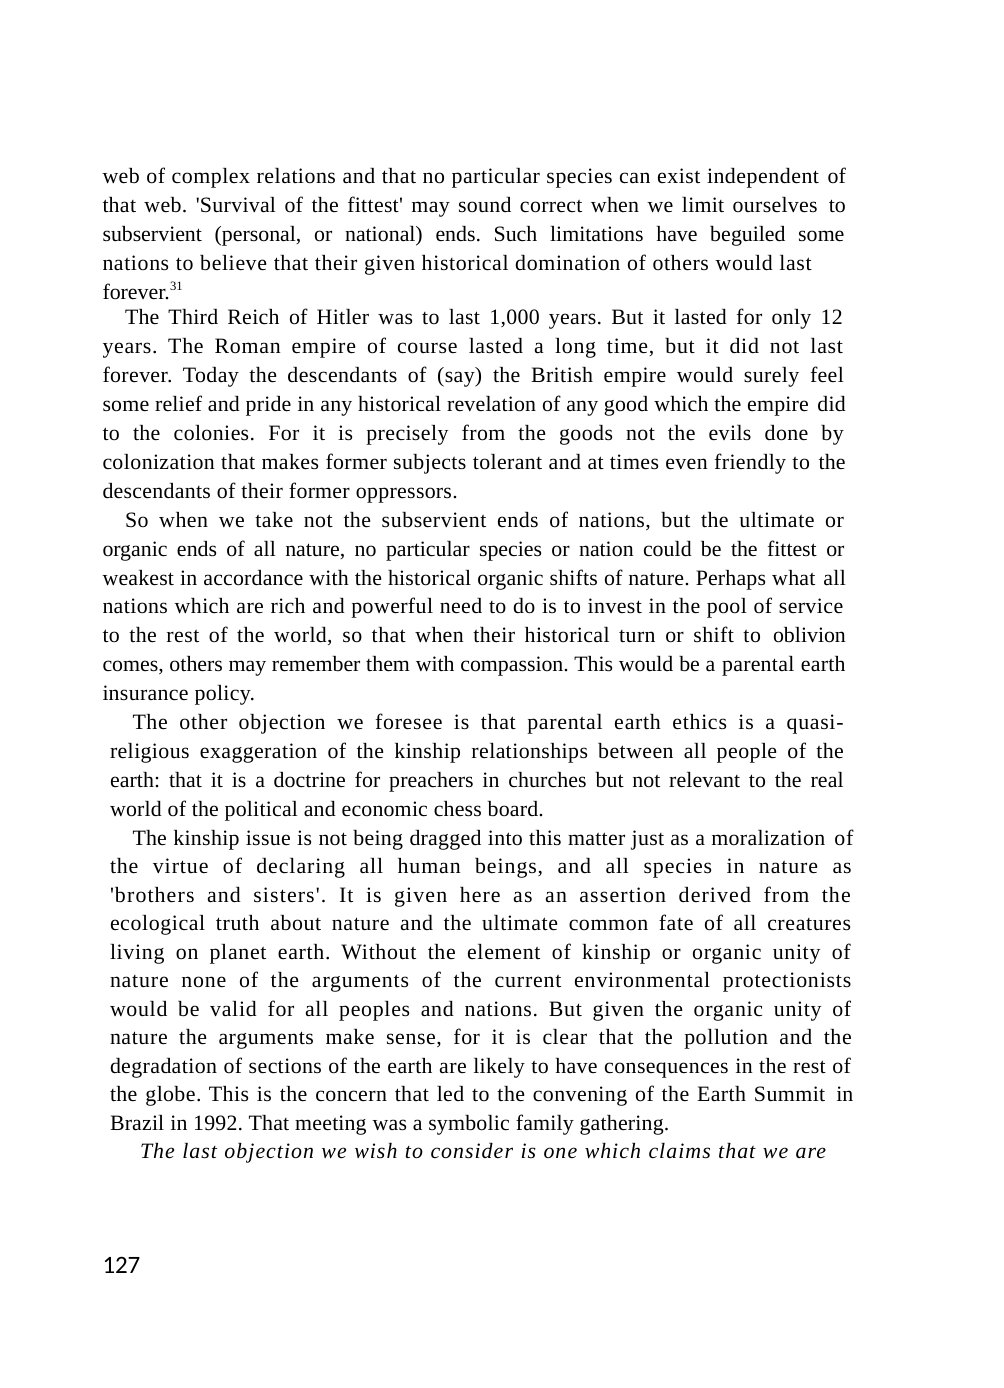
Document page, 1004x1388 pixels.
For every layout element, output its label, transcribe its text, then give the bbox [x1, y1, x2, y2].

text The Third Reich of Hitler was to last 1,000 years. But it lasted for only 12 years. The Roman empire of course lasted a long time, but it did not last forever. Today the descendants of (say) the British empire would surely feel some relief and pride in any historical revelation of any good which the empire did to the colonies. For it is precisely from the goods not the evils done by colonization that makes former subjects tolerant and at times even friendly to the descendants of their former oppressors. [102, 304, 846, 503]
text forever.31 [102, 279, 868, 304]
text web of complex relations and that no particular species can exist independent of that web. 'Survival of the fittest' may sound correct when we limit ourselves to subservient (personal, or national) ends. Such limitations have beguiled some nations to believe that their given historical domination of others would last [102, 163, 846, 275]
text The other objection we foresee is that parental earth ethics is a quasi-religious exaggeration of the kinship relationships between all people of the earth: that it is a doctrine for preachers in churches but not relevant to the real world of the political and economic chess board. [110, 709, 846, 821]
text So when we take not the subservient ends of nations, but the ultimate or organic ends of all nature, no particular species or nation could be the fittest or weakest in accordance with the historical organic shifts of nature. Perhaps what all nations which are rich and powerful need to do is to invest in the pool of service to the rest of the world, so that when their historical turn or shift to oblivion comes, others may remember them with compassion. This would be a parental earth insurance policy. [102, 507, 846, 706]
text The kinship issue is not being dragged into this matter just as a moralization of the virtue of declaring all human beings, and all species in nature as 'brothers and sisters'. It is given here as an assertion derived from the ecological truth about nature and the ultimate common fate of all creatures living on planet earth. Without the element of kinship or organic unity of nature none of the arguments of the current environmental protectionists would be valid for all peoples and nations. But given the organic unity of nature the arguments make sense, for it is clear that the pollution and the degradation of sections of the earth are likely to have consequences in the rest of the globe. This is the concern that led to the convening of the Earth Summit in Brazil in 1992. That meeting was a symbolic family gathering. [110, 825, 853, 1135]
text The last objection we wish to consider is one which claims that we are [140, 1138, 868, 1163]
